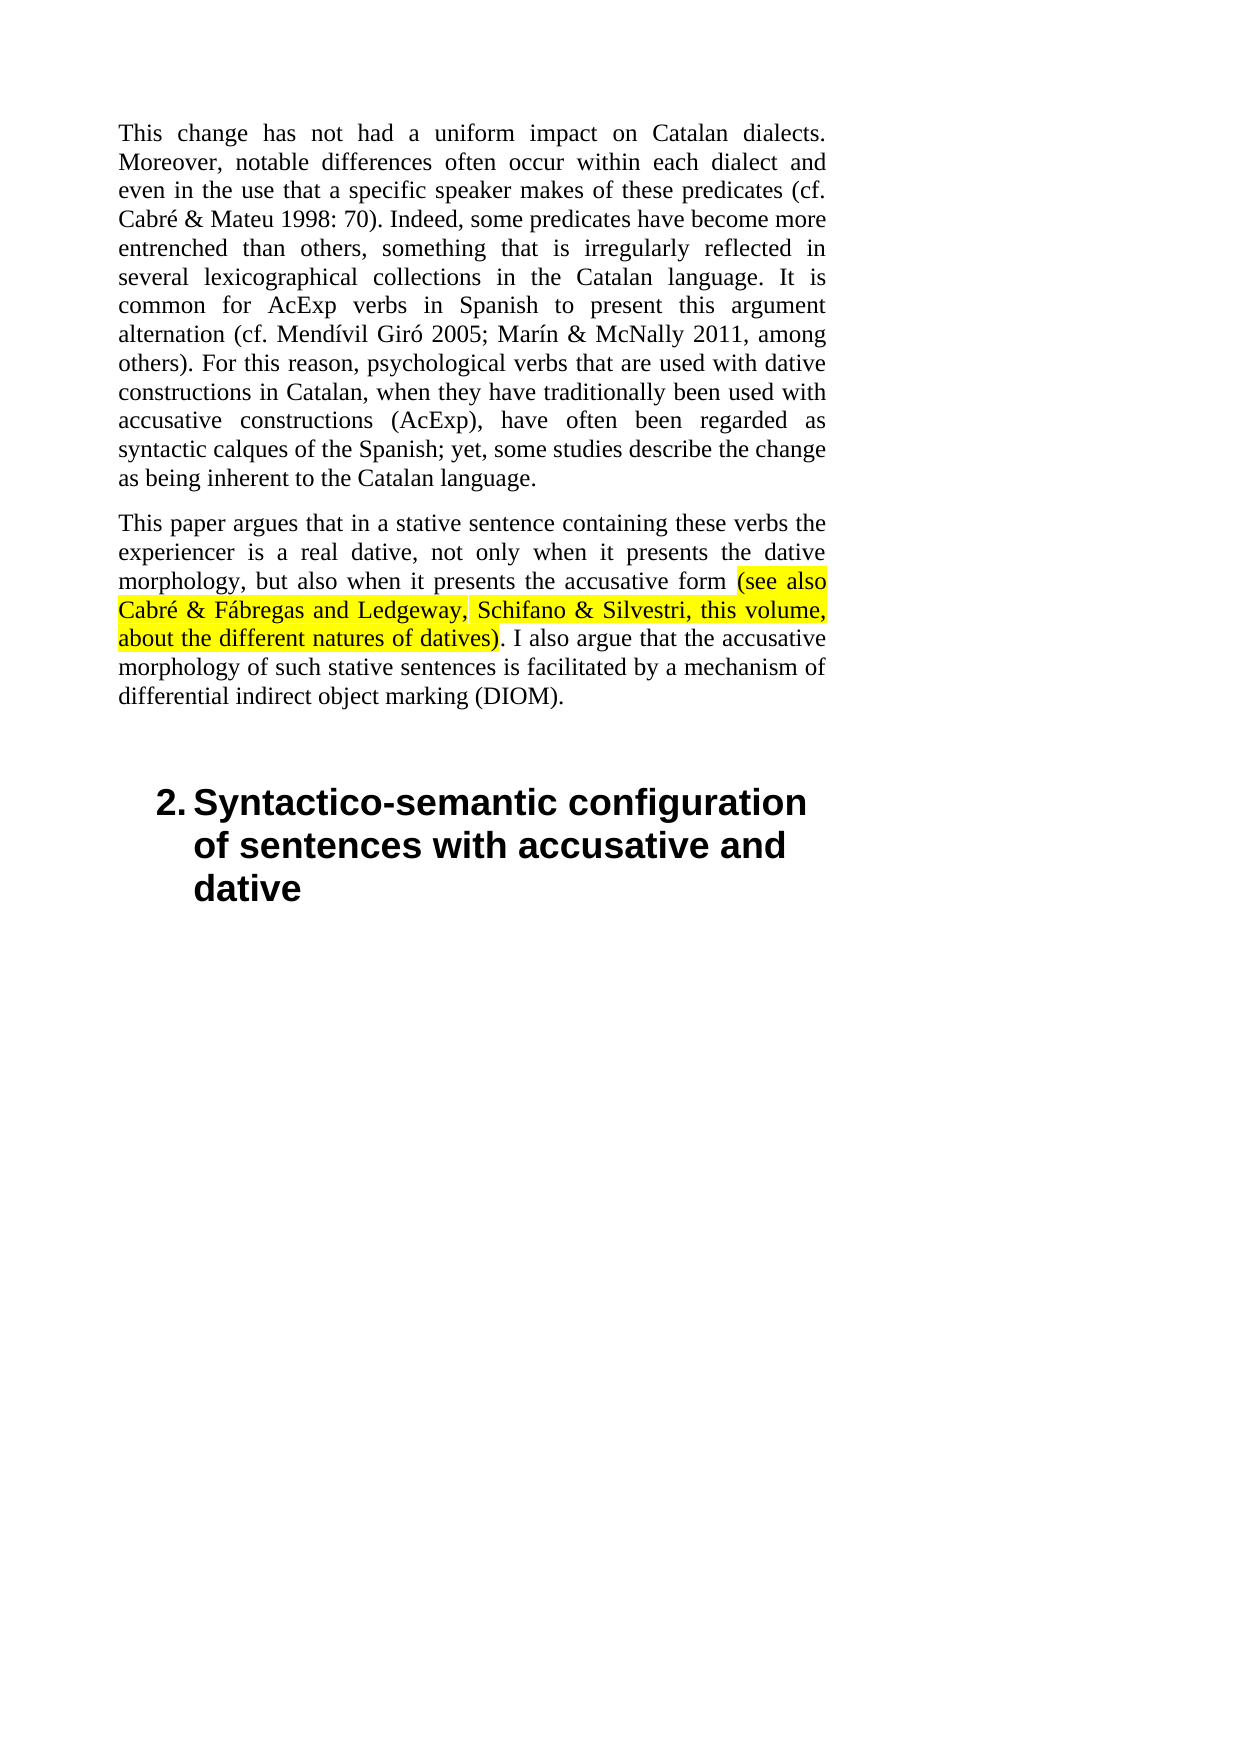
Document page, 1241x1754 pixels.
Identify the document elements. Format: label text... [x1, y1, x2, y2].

list Syntactico-semantic configuration of sentences with accusative and dative [156, 780, 827, 909]
text This paper argues that in a stative sentence containing these verbs the experiencer is a real dative, not only when it presents the dative morphology, but also when it presents the accusative form (see also Cabré & Fábregas and Ledgeway, Schifano & Silvestri, this volume, about the different natures of datives). I also argue that the accusative morphology of such stative sentences is facilitated by a mechanism of differential indirect object marking (DIOM). [118, 508, 827, 710]
text This change has not had a uniform impact on Catalan dialects. Moreover, notable differences often occur within each dialect and even in the use that a specific speaker makes of these predicates (cf. Cabré & Mateu 1998: 70). Indeed, some predicates have become more entrenched than others, something that is irregularly reflected in several lexicographical collections in the Catalan language. It is common for AcExp verbs in Spanish to present this argument alternation (cf. Mendívil Giró 2005; Marín & McNally 2011, among others). For this reason, psychological verbs that are used with dative constructions in Catalan, when they have traditionally been used with accusative constructions (AcExp), have often been regarded as syntactic calques of the Spanish; yet, some studies describe the change as being inherent to the Catalan language. [118, 118, 827, 492]
